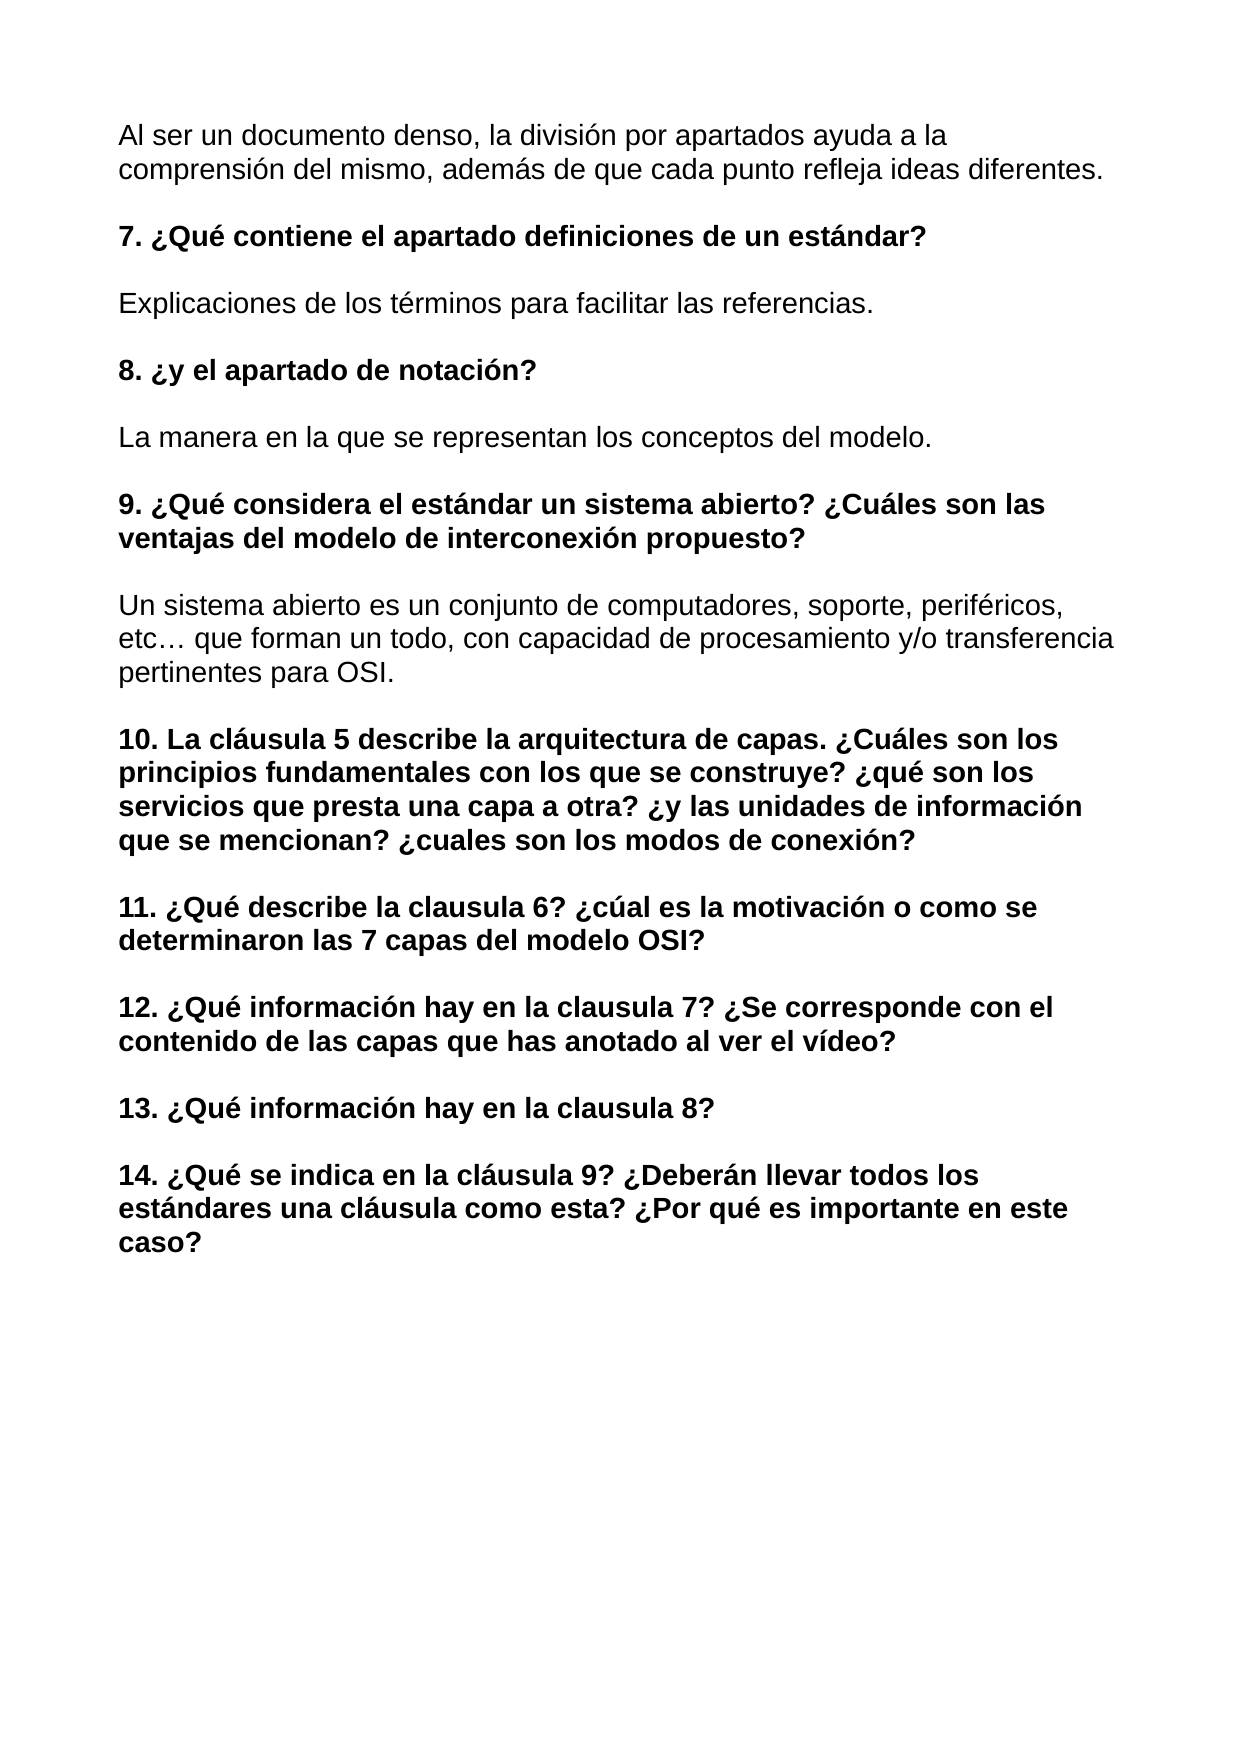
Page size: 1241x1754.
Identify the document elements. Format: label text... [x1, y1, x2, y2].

text Explicaciones de los términos para facilitar las referencias. [118, 286, 1122, 319]
text 8. ¿y el apartado de notación? [118, 353, 1122, 386]
text La manera en la que se representan los conceptos del modelo. [118, 420, 1122, 453]
text 13. ¿Qué información hay en la clausula 8? [118, 1091, 1122, 1124]
text 14. ¿Qué se indica en la cláusula 9? ¿Deberán llevar todos los estándares una cláusula como esta? ¿Por qué es importante en este caso? [118, 1158, 1122, 1258]
text 10. La cláusula 5 describe la arquitectura de capas. ¿Cuáles son los principios fundamentales con los que se construye? ¿qué son los servicios que presta una capa a otra? ¿y las unidades de información que se mencionan? ¿cuales son los modos de conexión? [118, 722, 1122, 856]
text 12. ¿Qué información hay en la clausula 7? ¿Se corresponde con el contenido de las capas que has anotado al ver el vídeo? [118, 990, 1122, 1057]
text Un sistema abierto es un conjunto de computadores, soporte, periféricos, etc… que forman un todo, con capacidad de procesamiento y/o transferencia pertinentes para OSI. [118, 588, 1122, 688]
text 9. ¿Qué considera el estándar un sistema abierto? ¿Cuáles son las ventajas del modelo de interconexión propuesto? [118, 487, 1122, 554]
text 7. ¿Qué contiene el apartado definiciones de un estándar? [118, 219, 1122, 252]
text Al ser un documento denso, la división por apartados ayuda a la comprensión del mismo, además de que cada punto refleja ideas diferentes. [118, 118, 1122, 185]
text 11. ¿Qué describe la clausula 6? ¿cúal es la motivación o como se determinaron las 7 capas del modelo OSI? [118, 889, 1122, 957]
